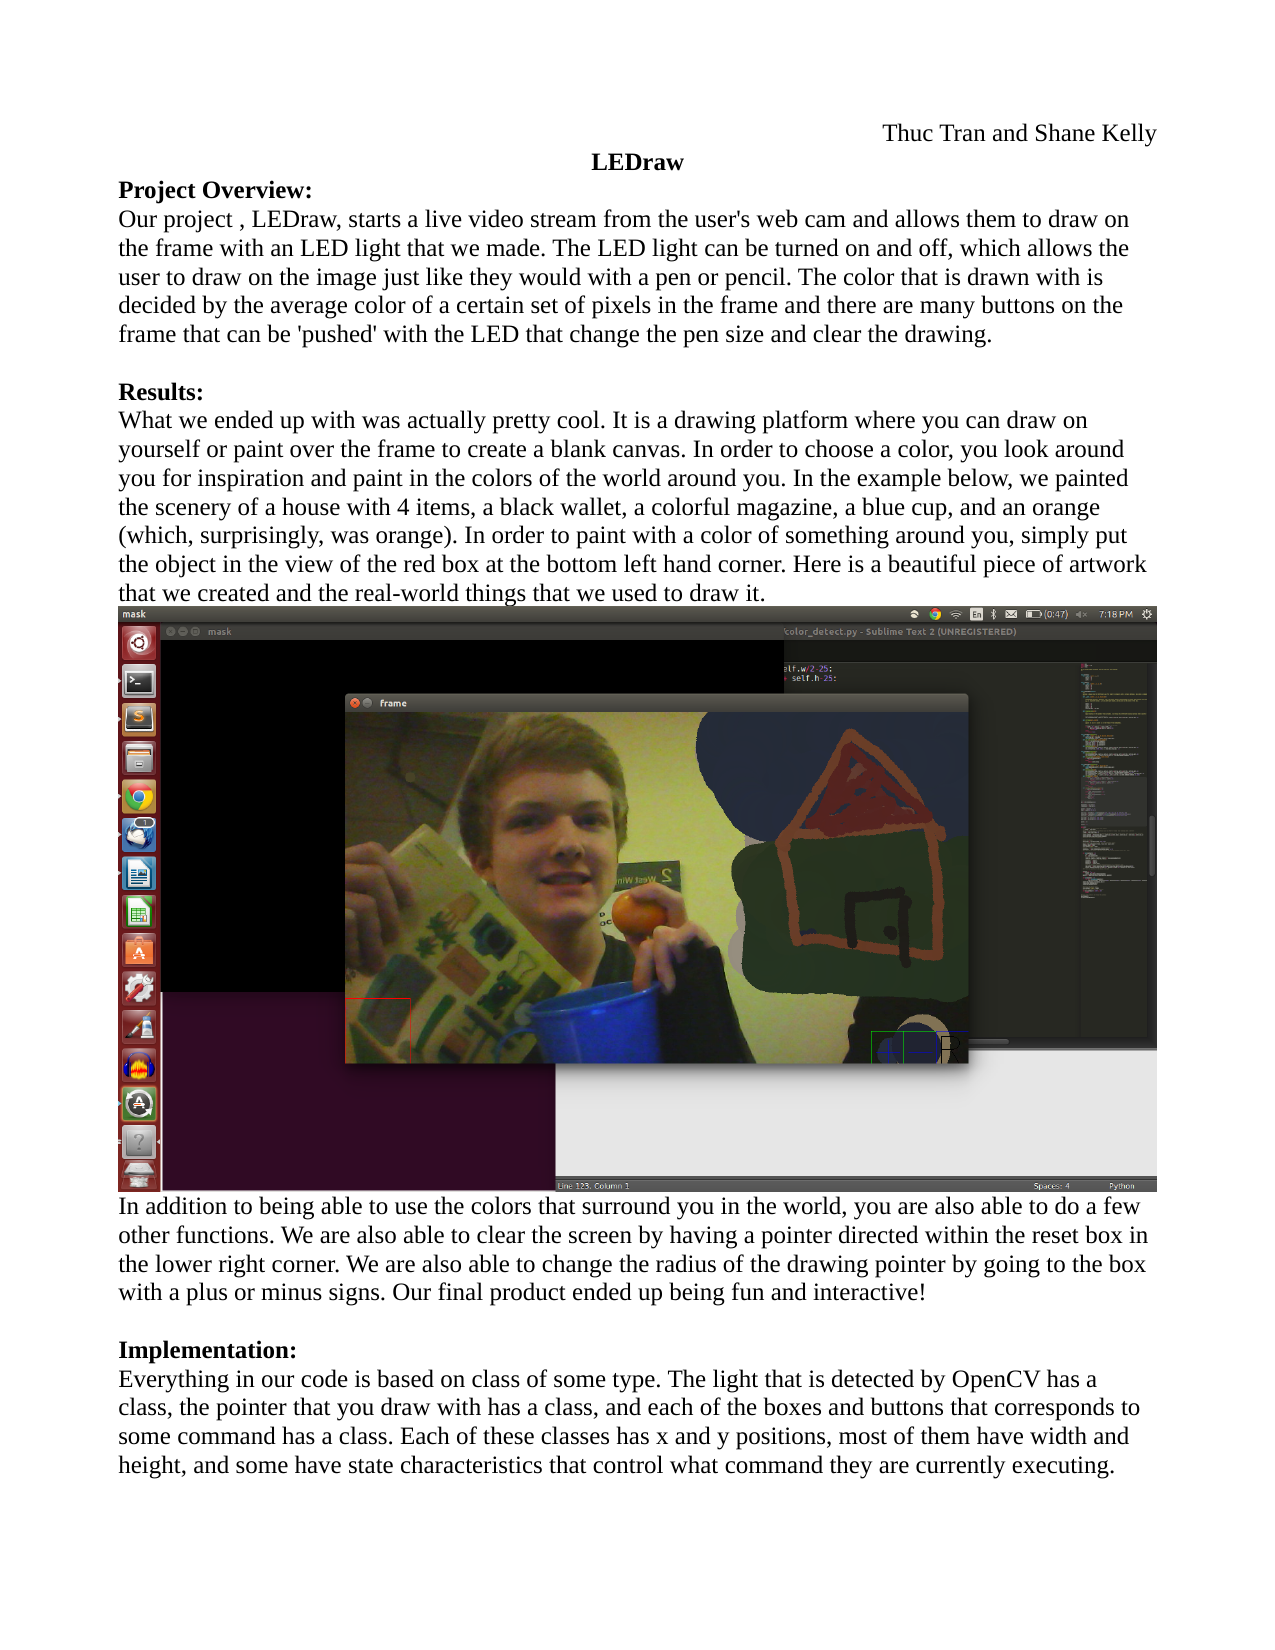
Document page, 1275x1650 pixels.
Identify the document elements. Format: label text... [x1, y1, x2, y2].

text Thuc Tran and Shane Kelly [118, 118, 1157, 147]
text Project Overview: [118, 176, 1157, 204]
text Results: [118, 377, 1157, 406]
text Implementation: [118, 1335, 1157, 1364]
text Our project , LEDraw, starts a live video stream from the user's web cam and allows them to draw on the frame with an LED light that we made. The LED light can be turned on and off, which allows the user to draw on the image just like they would with a pen or pencil. The color that is drawn with is decided by the average color of a certain set of pixels in the frame and there are many buttons on the frame that can be 'pushed' with the LED that change the pen size and clear the drawing. [118, 204, 1157, 348]
text In addition to being able to use the colors that surround you in the world, you are also able to do a few other functions. We are also able to clear the screen by having a pointer directed within the reset box in the lower right corner. We are also able to change the radius of the drawing pointer by going to the box with a plus or minus signs. Our final product ended up being fun and interactive! [118, 1192, 1157, 1306]
picture [118, 606, 1157, 1192]
text What we ended up with was actually pretty cool. It is a drawing platform where you can draw on yourself or paint over the frame to create a blank canvas. In order to choose a color, you look around you for inspiration and paint in the colors of the world around you. In the example below, we painted the scenery of a house with 4 items, a black wallet, a colorful magazine, a blue cup, and an orange (which, surprisingly, was orange). In order to paint with a color of something around you, simply put the object in the view of the red box at the bottom left hand corner. Here is a beautiful piece of artwork that we created and the real-world things that we used to draw it. [118, 406, 1157, 606]
text Everything in our code is based on class of some type. The light that is detected by OpenCV has a class, the pointer that you draw with has a class, and each of the boxes and buttons that corresponds to some command has a class. Each of these classes has x and y positions, most of them have width and height, and some have state characteristics that control what command they are currently executing. [118, 1364, 1157, 1479]
text LEDraw [118, 147, 1157, 176]
